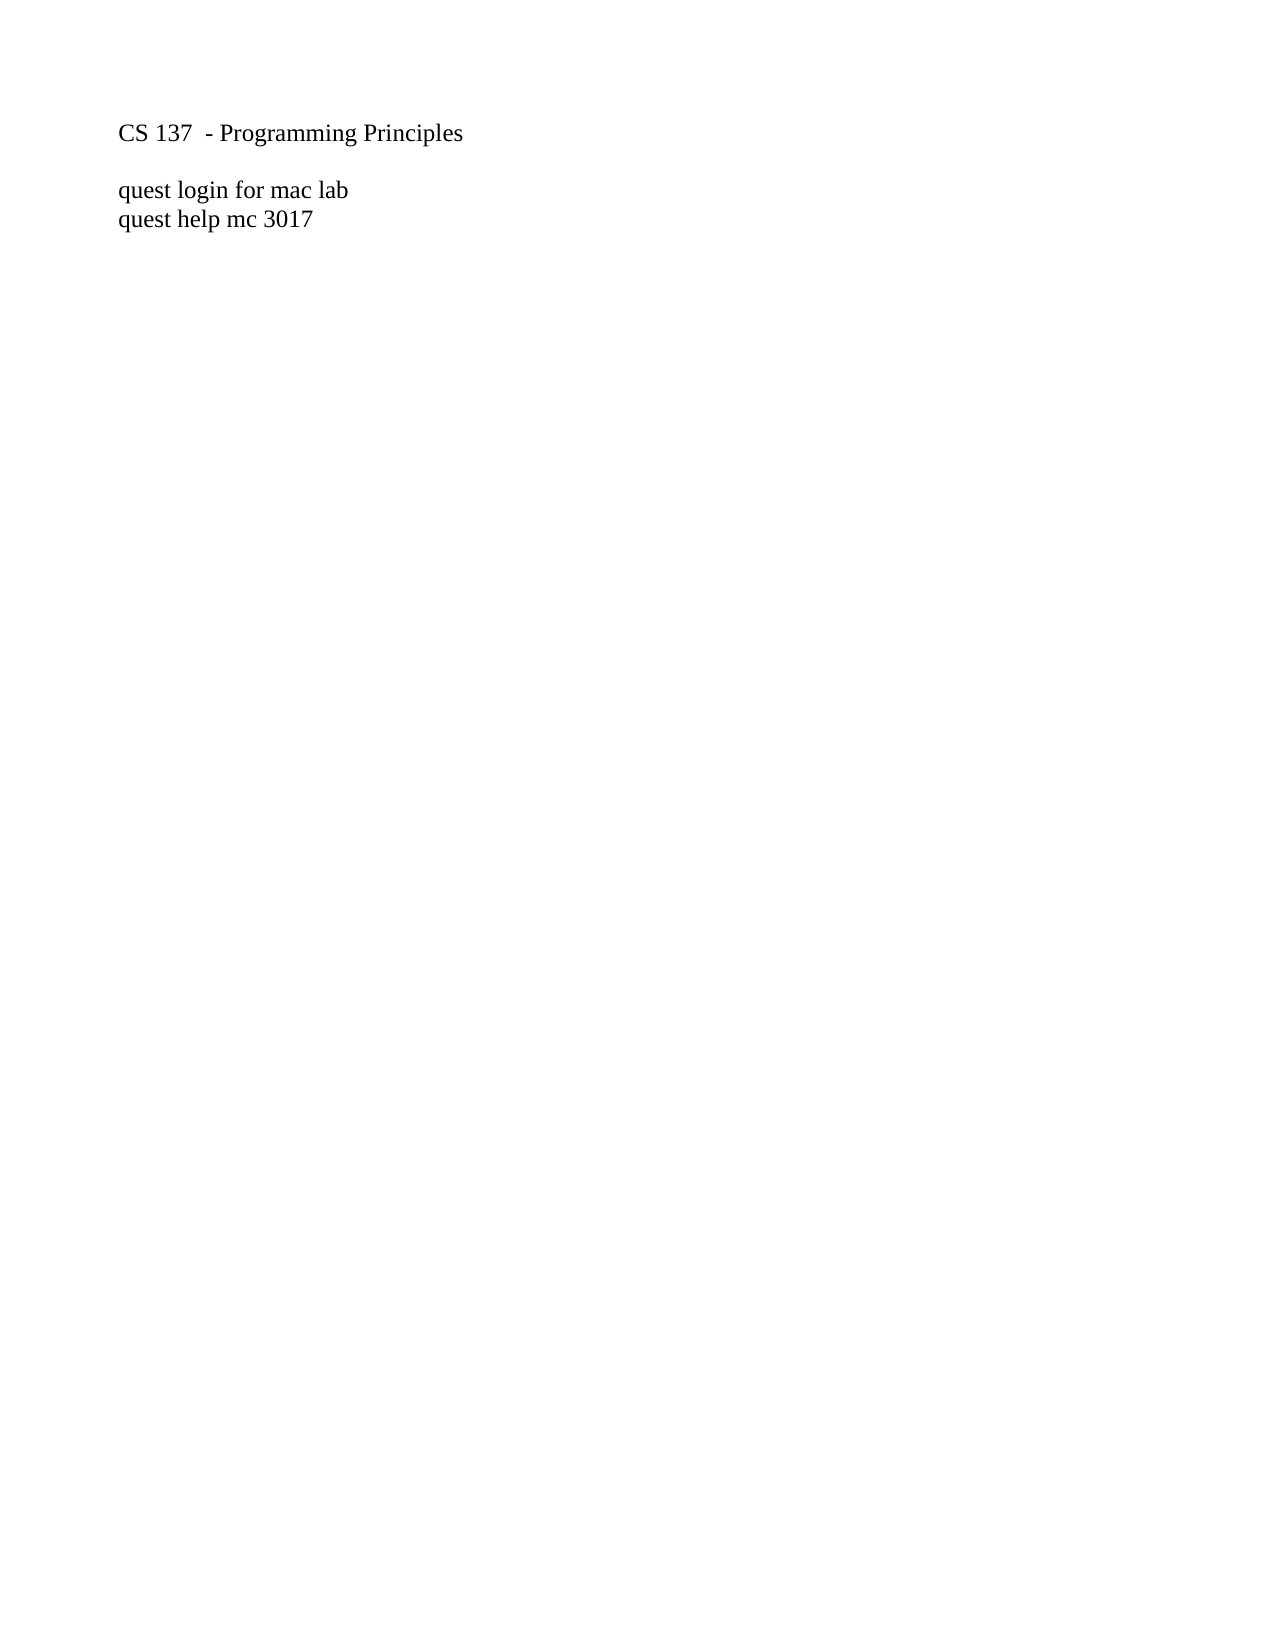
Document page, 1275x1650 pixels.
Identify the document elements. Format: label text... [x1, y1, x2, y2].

text quest login for mac lab [118, 176, 1157, 204]
text CS 137 - Programming Principles [118, 118, 1157, 147]
text quest help mc 3017 [118, 204, 1157, 233]
